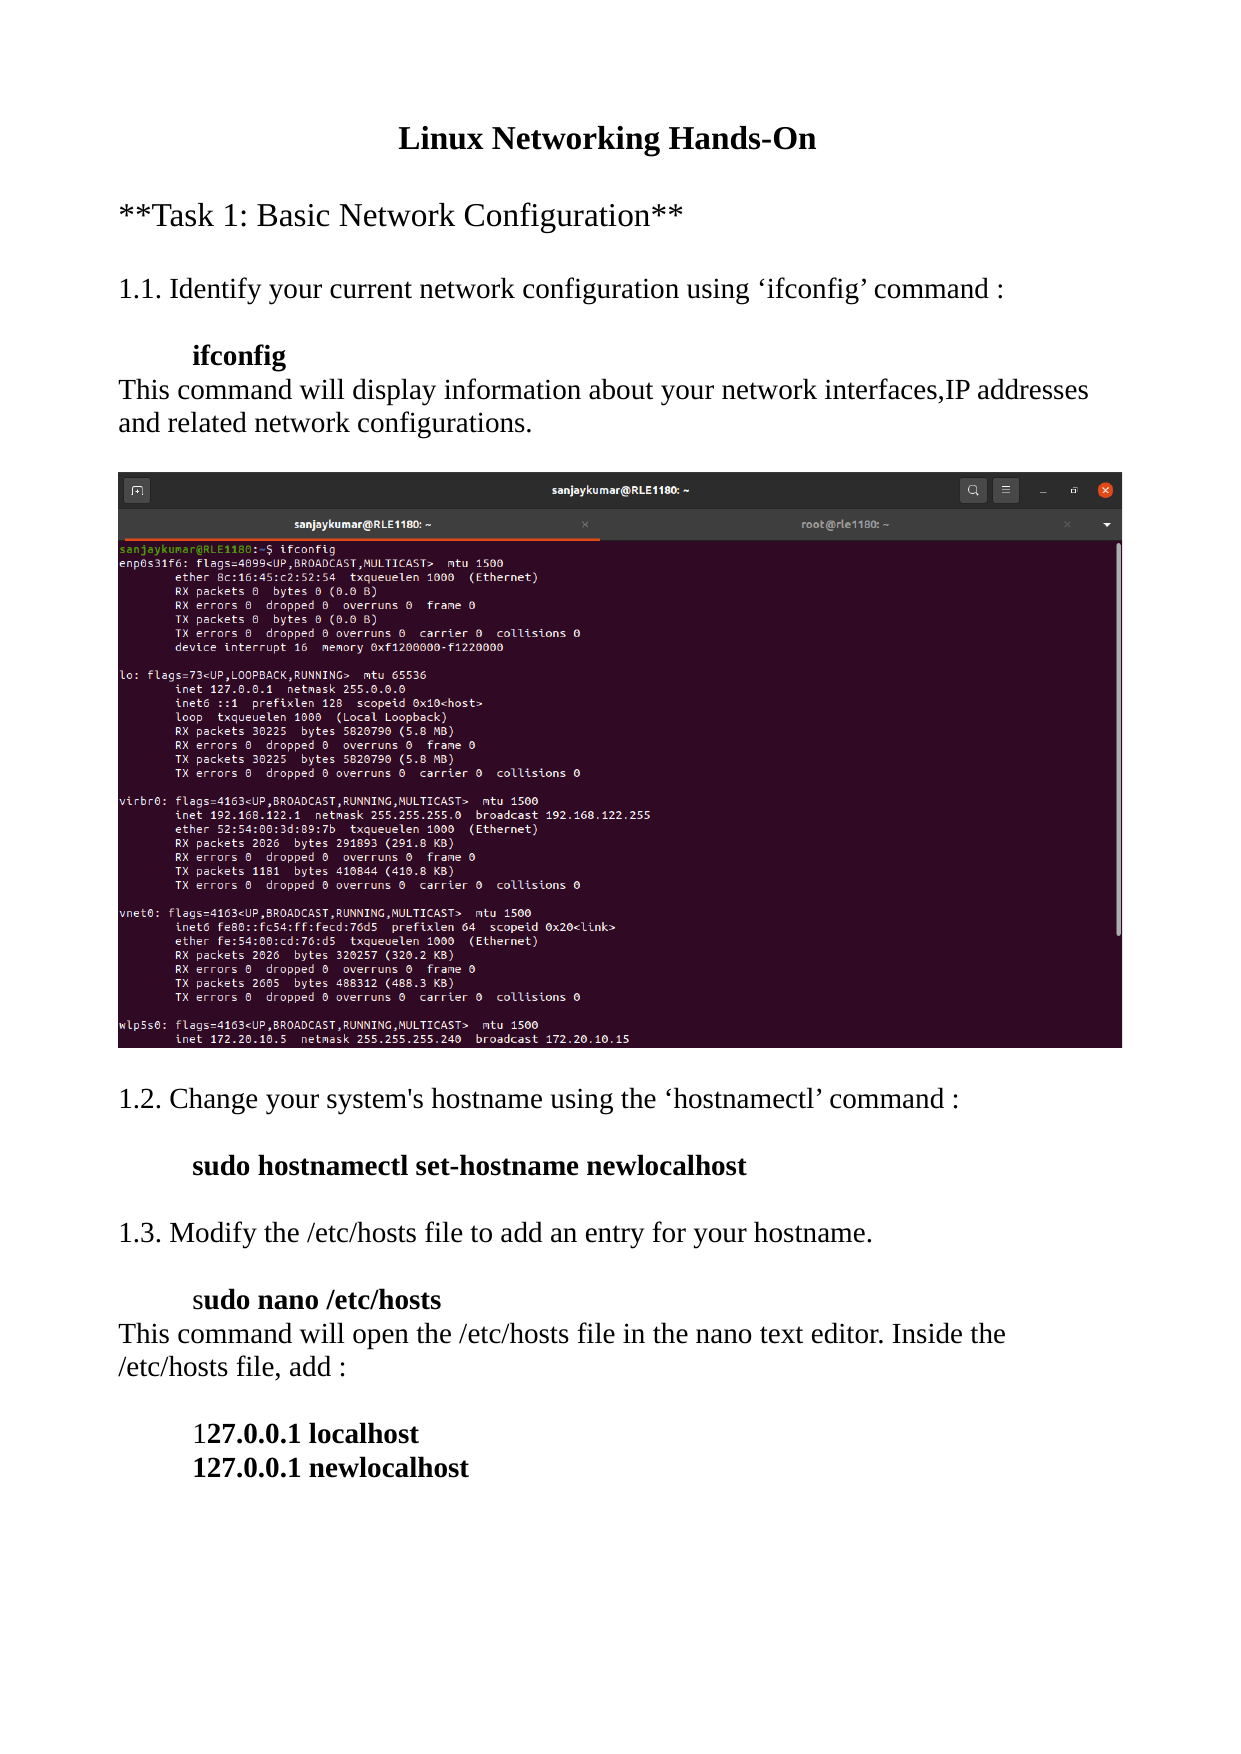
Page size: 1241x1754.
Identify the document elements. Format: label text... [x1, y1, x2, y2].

text This command will display information about your network interfaces,IP addresses and related network configurations. [118, 372, 1122, 439]
text 127.0.0.1 localhost [118, 1417, 1122, 1450]
text ifconfig [118, 338, 1122, 372]
text 1.2. Change your system's hostname using the ‘hostnamectl’ command : [118, 1081, 1122, 1115]
text sudo hostnamectl set-hostname newlocalhost [118, 1148, 1122, 1182]
text This command will open the /etc/hosts file in the nano text editor. Inside the /etc/hosts file, add : [118, 1316, 1122, 1383]
text **Task 1: Basic Network Configuration** [118, 195, 1122, 233]
picture [118, 472, 1123, 1048]
text 127.0.0.1 newlocalhost [118, 1450, 1122, 1484]
text 1.1. Identify your current network configuration using ‘ifconfig’ command : [118, 271, 1122, 305]
text Linux Networking Hands-On [118, 118, 1122, 156]
text sudo nano /etc/hosts [118, 1282, 1122, 1316]
text 1.3. Modify the /etc/hosts file to add an entry for your hostname. [118, 1215, 1122, 1249]
